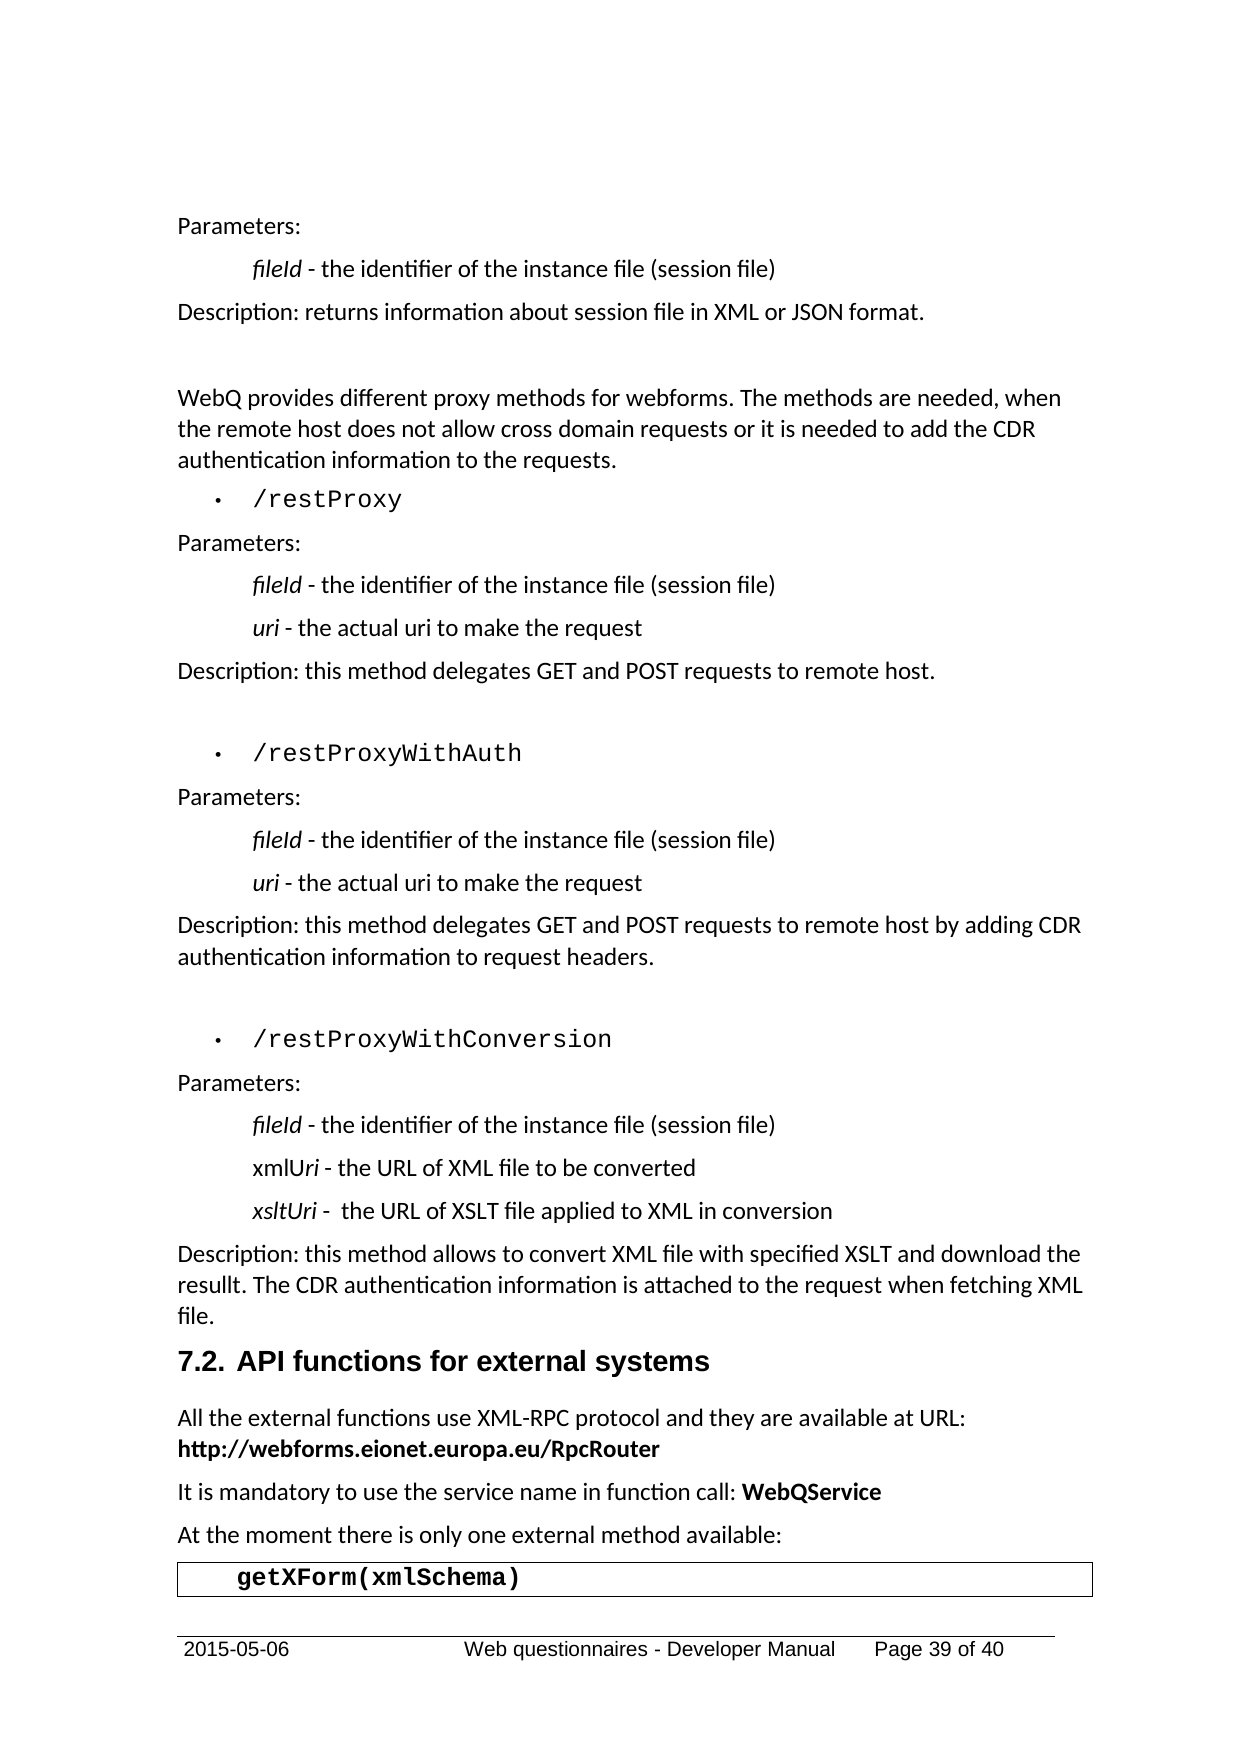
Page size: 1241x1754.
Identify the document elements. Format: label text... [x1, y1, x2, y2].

subtitle API functions for external systems [177, 1344, 1092, 1377]
text WebQ provides different proxy methods for webforms. The methods are needed, when the remote host does not allow cross domain requests or it is needed to add the CDR authentication information to the requests. [177, 381, 1092, 474]
list /restProxyWithConversion [215, 1026, 1092, 1055]
text Parameters: [177, 781, 1092, 812]
list /restProxyWithAuth [215, 741, 1092, 769]
text Parameters: [177, 210, 1092, 241]
text Description: this method delegates GET and POST requests to remote host. [177, 655, 1092, 686]
text fileId - the identifier of the instance file (session file) [177, 569, 1092, 601]
text Description: this method allows to convert XML file with specified XSLT and download the resullt. The CDR authentication information is attached to the request when fetching XML file. [177, 1238, 1092, 1331]
text fileId - the identifier of the instance file (session file) [177, 824, 1092, 855]
text fileId - the identifier of the instance file (session file) [177, 253, 1092, 284]
text xmlUri - the URL of XML file to be converted [177, 1152, 1092, 1183]
text uri - the actual uri to make the request [177, 867, 1092, 898]
text getXForm(xmlSchema) [178, 1563, 1092, 1596]
text Description: returns information about session file in XML or JSON format. [177, 296, 1092, 327]
text fileId - the identifier of the instance file (session file) [177, 1109, 1092, 1140]
text xsltUri - the URL of XSLT file applied to XML in conversion [177, 1195, 1092, 1226]
list /restProxy [215, 486, 1092, 515]
text Description: this method delegates GET and POST requests to remote host by adding CDR authentication information to request headers. [177, 909, 1092, 972]
text Parameters: [177, 1066, 1092, 1097]
text Parameters: [177, 527, 1092, 558]
text At the moment there is only one external method available: [177, 1519, 1092, 1550]
text It is mandatory to use the service name in function call: WebQService [177, 1476, 1092, 1507]
text All the external functions use XML-RPC protocol and they are available at URL: http://webforms.eionet.europa.eu/RpcRouter [177, 1402, 1092, 1464]
text uri - the actual uri to make the request [177, 612, 1092, 643]
